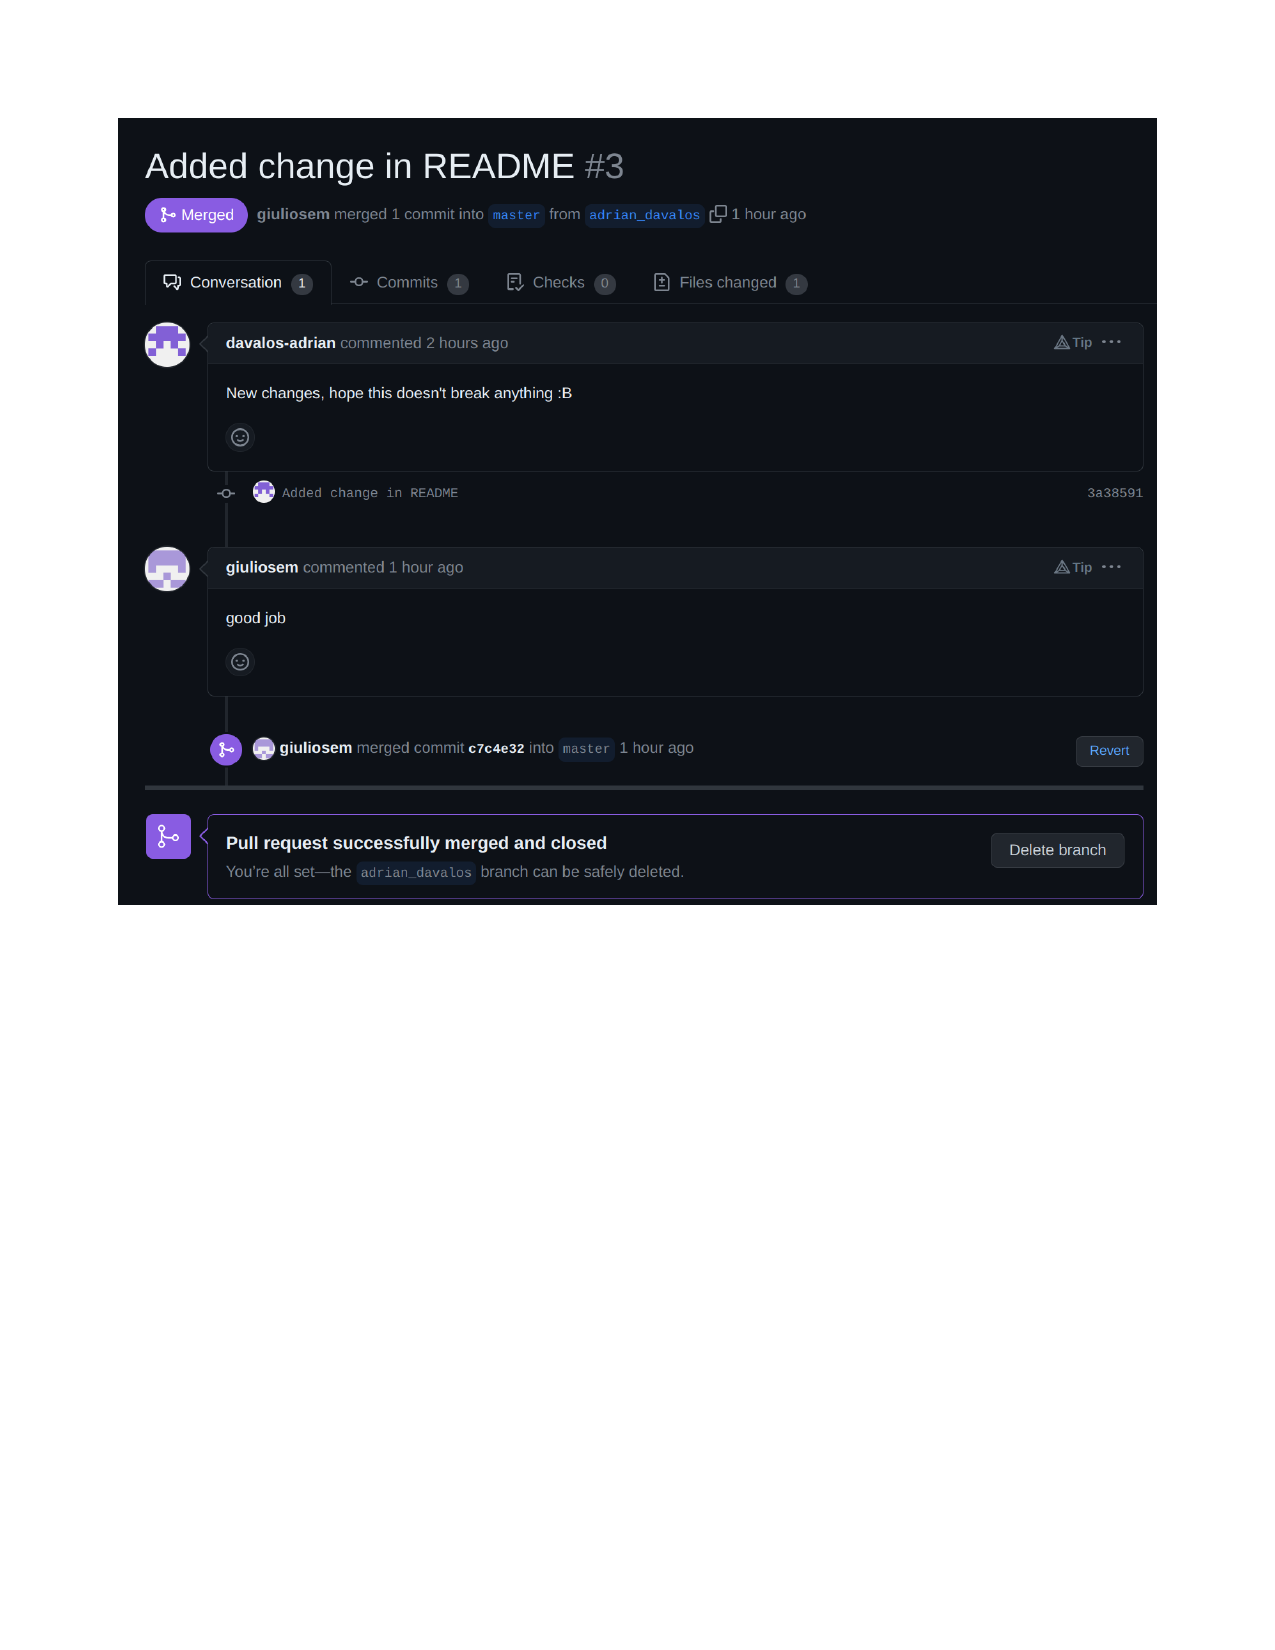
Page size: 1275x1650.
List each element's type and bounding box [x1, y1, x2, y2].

picture [118, 118, 1157, 905]
